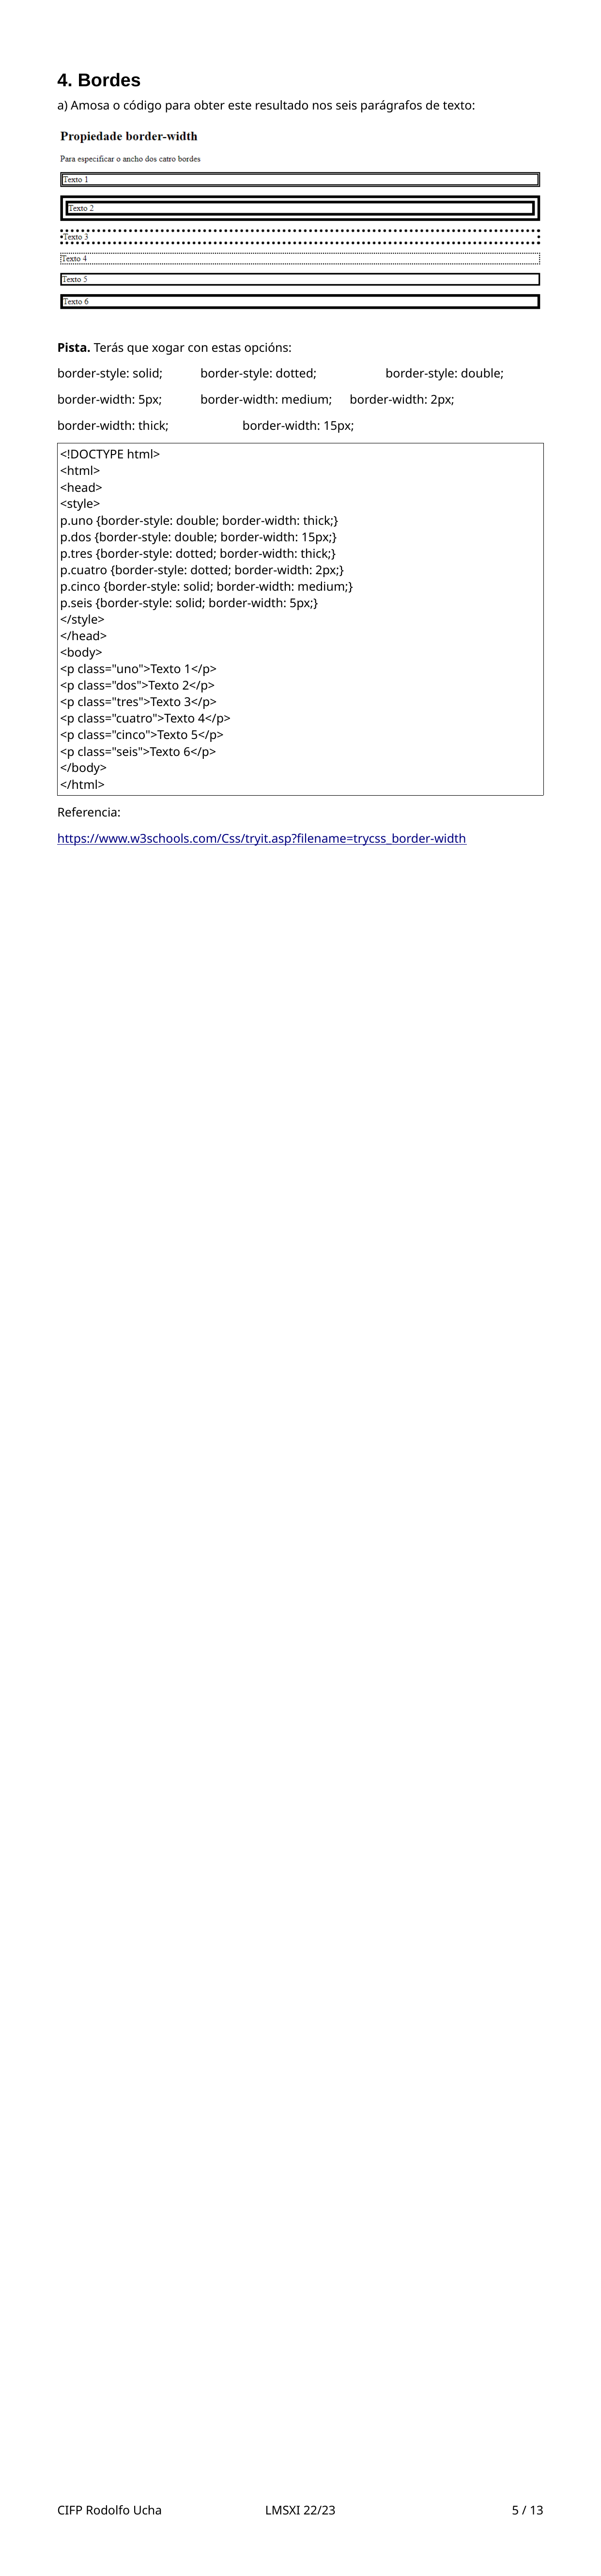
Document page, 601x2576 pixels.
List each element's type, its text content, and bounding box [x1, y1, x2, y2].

text border-style: solid; border-style: dotted; border-style: double; [57, 365, 543, 381]
text border-width: 5px; border-width: medium; border-width: 2px; [57, 391, 543, 408]
table_header <!DOCTYPE html> <html> <head> <style> p.uno {border-style: double; border-width: thick;} p.dos {border-style: double; border-width: 15px;} p.tres {border-style: dotted; border-width: thick;} p.cuatro {border-style: dotted; border-width: 2px;} p.cinco {border-style: solid; border-width: medium;} p.seis {border-style: solid; border-width: 5px;} </style> </head> <body> <p class="uno">Texto 1</p> <p class="dos">Texto 2</p> <p class="tres">Texto 3</p> <p class="cuatro">Texto 4</p> <p class="cinco">Texto 5</p> <p class="seis">Texto 6</p> </body> </html> [58, 443, 543, 795]
text Pista. Terás que xogar con estas opcións: [57, 339, 543, 355]
text border-width: thick; border-width: 15px; [57, 417, 543, 433]
text a) Amosa o código para obter este resultado nos seis parágrafos de texto: [57, 96, 543, 113]
text Referencia: [57, 804, 543, 820]
picture [57, 126, 544, 311]
text https://www.w3schools.com/Css/tryit.asp?filename=trycss_border-width [57, 830, 543, 847]
subtitle 4. Bordes [57, 69, 543, 91]
